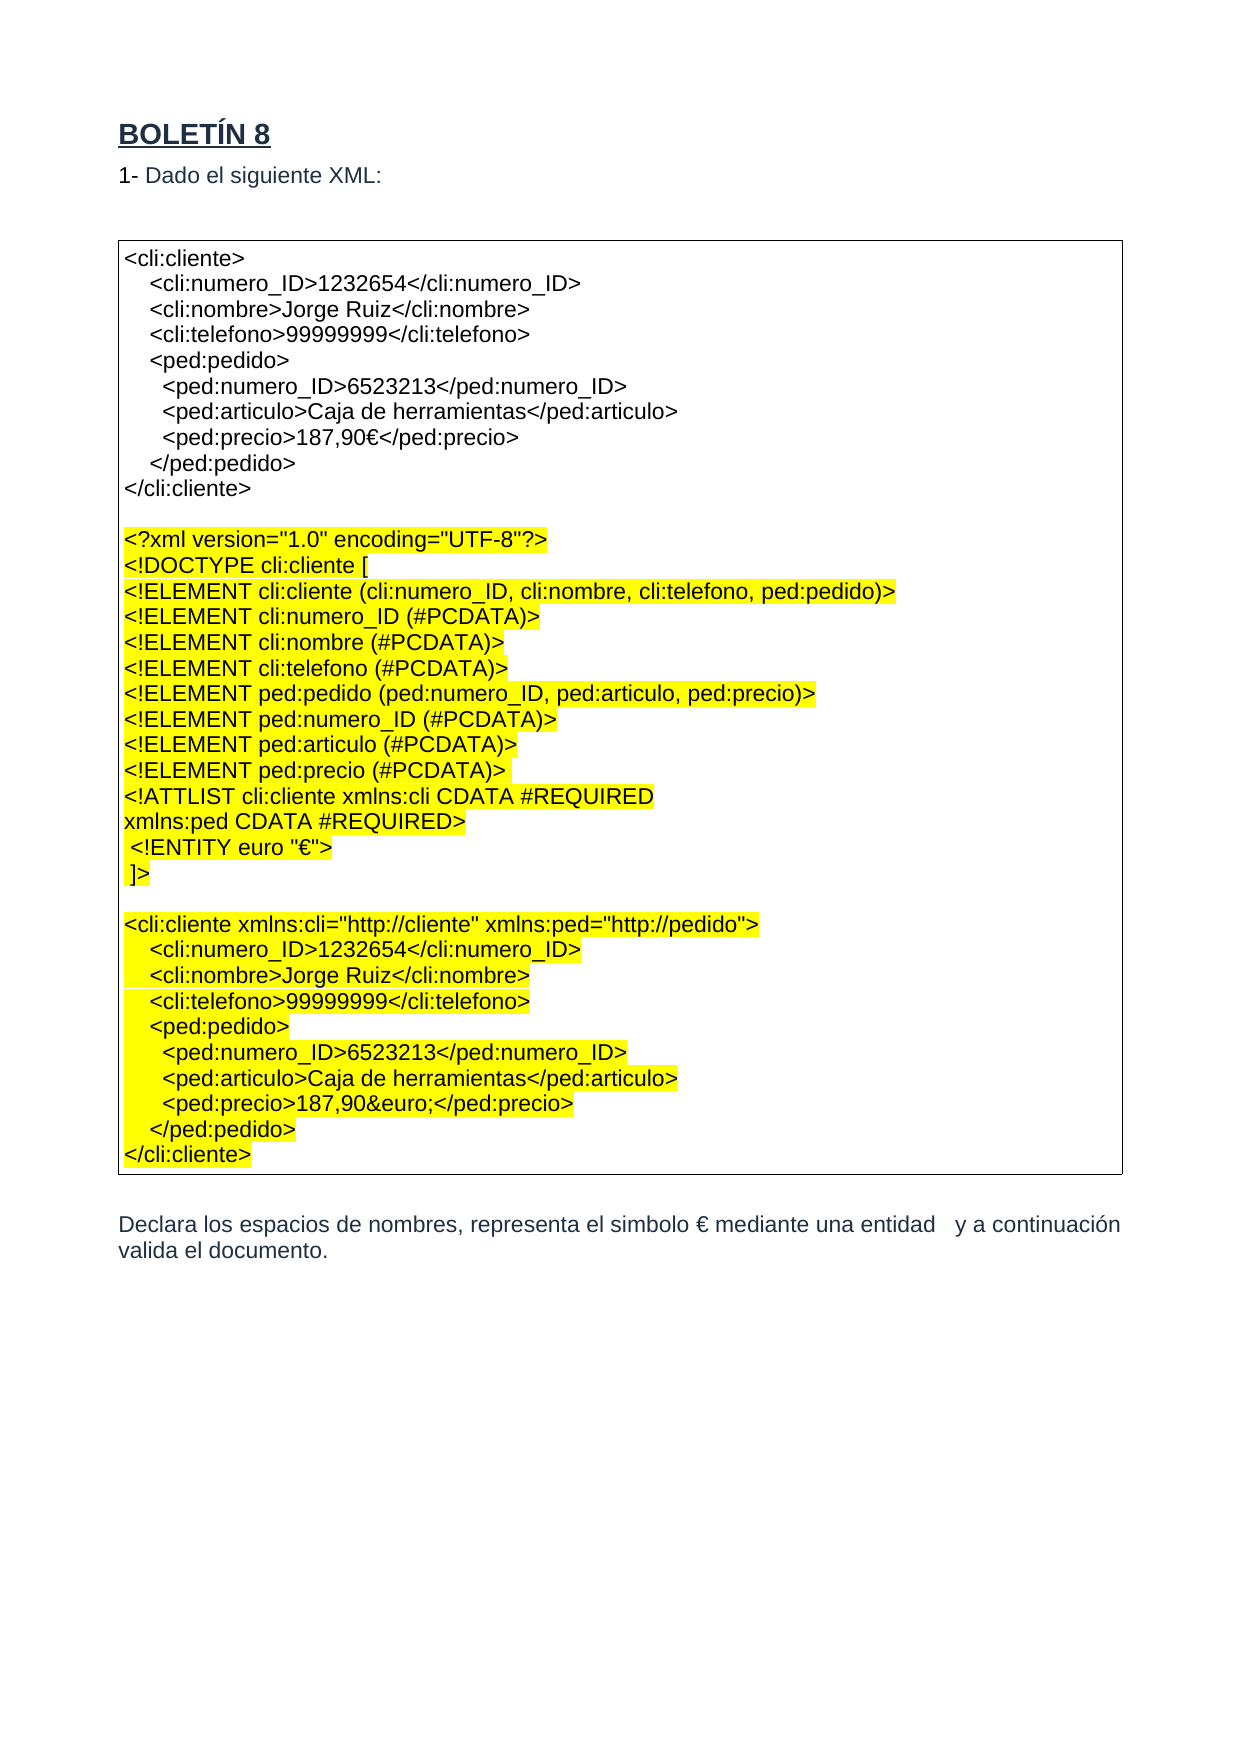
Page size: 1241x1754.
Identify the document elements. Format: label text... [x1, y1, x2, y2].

text Declara los espacios de nombres, representa el simbolo € mediante una entidad y a continuación valida el documento. [118, 1212, 1122, 1263]
text 1- Dado el siguiente XML: [118, 163, 1122, 189]
text BOLETÍN 8 [118, 118, 1122, 151]
table_header <cli:cliente> <cli:numero_ID>1232654</cli:numero_ID> <cli:nombre>Jorge Ruiz</cli:nombre> <cli:telefono>99999999</cli:telefono> <ped:pedido> <ped:numero_ID>6523213</ped:numero_ID> <ped:articulo>Caja de herramientas</ped:articulo> <ped:precio>187,90€</ped:precio> </ped:pedido> </cli:cliente> <?xml version="1.0" encoding="UTF-8"?> <!DOCTYPE cli:cliente [ <!ELEMENT cli:cliente (cli:numero_ID, cli:nombre, cli:telefono, ped:pedido)> <!ELEMENT cli:numero_ID (#PCDATA)> <!ELEMENT cli:nombre (#PCDATA)> <!ELEMENT cli:telefono (#PCDATA)> <!ELEMENT ped:pedido (ped:numero_ID, ped:articulo, ped:precio)> <!ELEMENT ped:numero_ID (#PCDATA)> <!ELEMENT ped:articulo (#PCDATA)> <!ELEMENT ped:precio (#PCDATA)> <!ATTLIST cli:cliente xmlns:cli CDATA #REQUIRED xmlns:ped CDATA #REQUIRED> <!ENTITY euro "€"> ]> <cli:cliente xmlns:cli="http://cliente" xmlns:ped="http://pedido"> <cli:numero_ID>1232654</cli:numero_ID> <cli:nombre>Jorge Ruiz</cli:nombre> <cli:telefono>99999999</cli:telefono> <ped:pedido> <ped:numero_ID>6523213</ped:numero_ID> <ped:articulo>Caja de herramientas</ped:articulo> <ped:precio>187,90&euro;</ped:precio> </ped:pedido> </cli:cliente> [119, 241, 1122, 1173]
